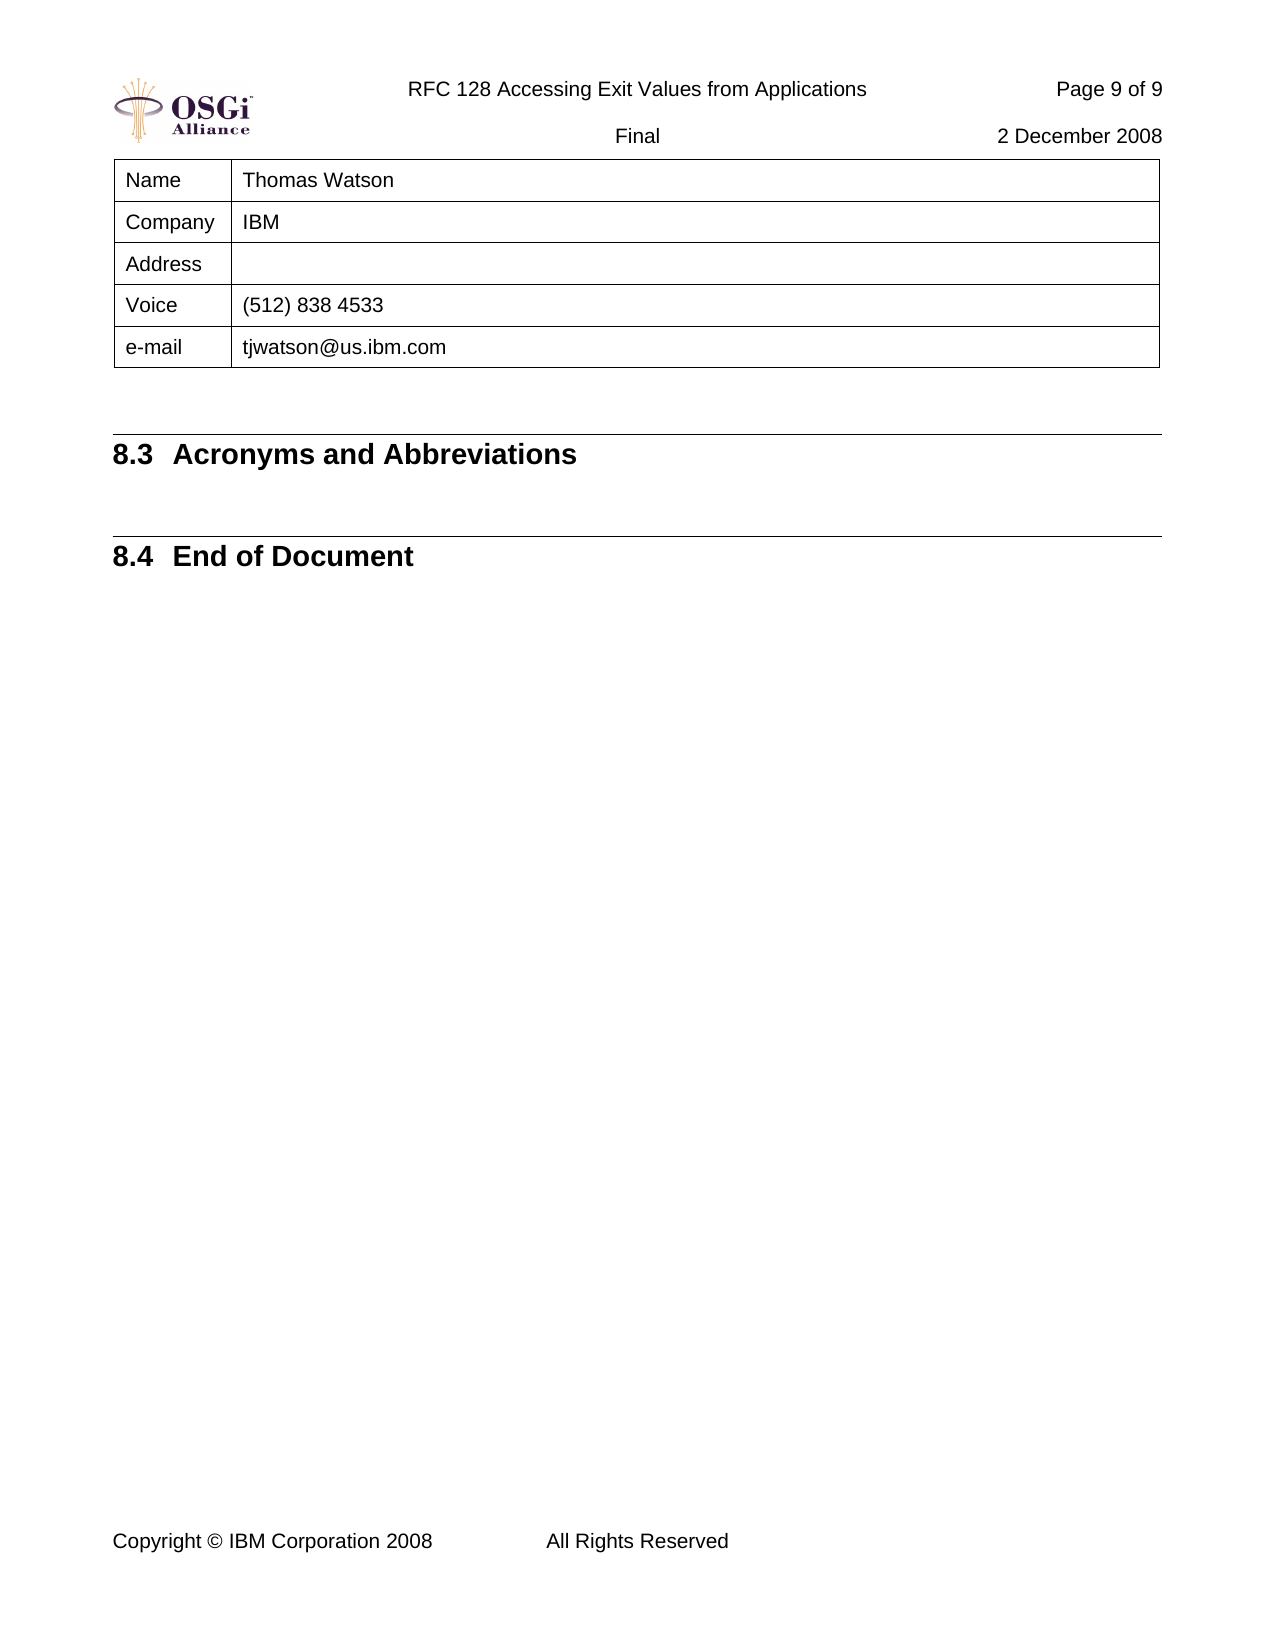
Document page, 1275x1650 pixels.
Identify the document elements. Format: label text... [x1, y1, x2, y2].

table_cell IBM [232, 202, 1159, 242]
subtitle End of Document [112, 537, 1162, 573]
table_cell [232, 243, 1159, 284]
table_header Name [115, 160, 231, 201]
table_cell (512) 838 4533 [232, 285, 1159, 326]
table_cell e-mail [115, 327, 231, 367]
table_cell Address [115, 243, 231, 284]
subtitle Acronyms and Abbreviations [112, 435, 1162, 471]
table_cell tjwatson@us.ibm.com [232, 327, 1159, 367]
table_cell Company [115, 202, 231, 242]
picture [114, 78, 254, 143]
table_cell Voice [115, 285, 231, 326]
table_header Thomas Watson [232, 160, 1159, 201]
